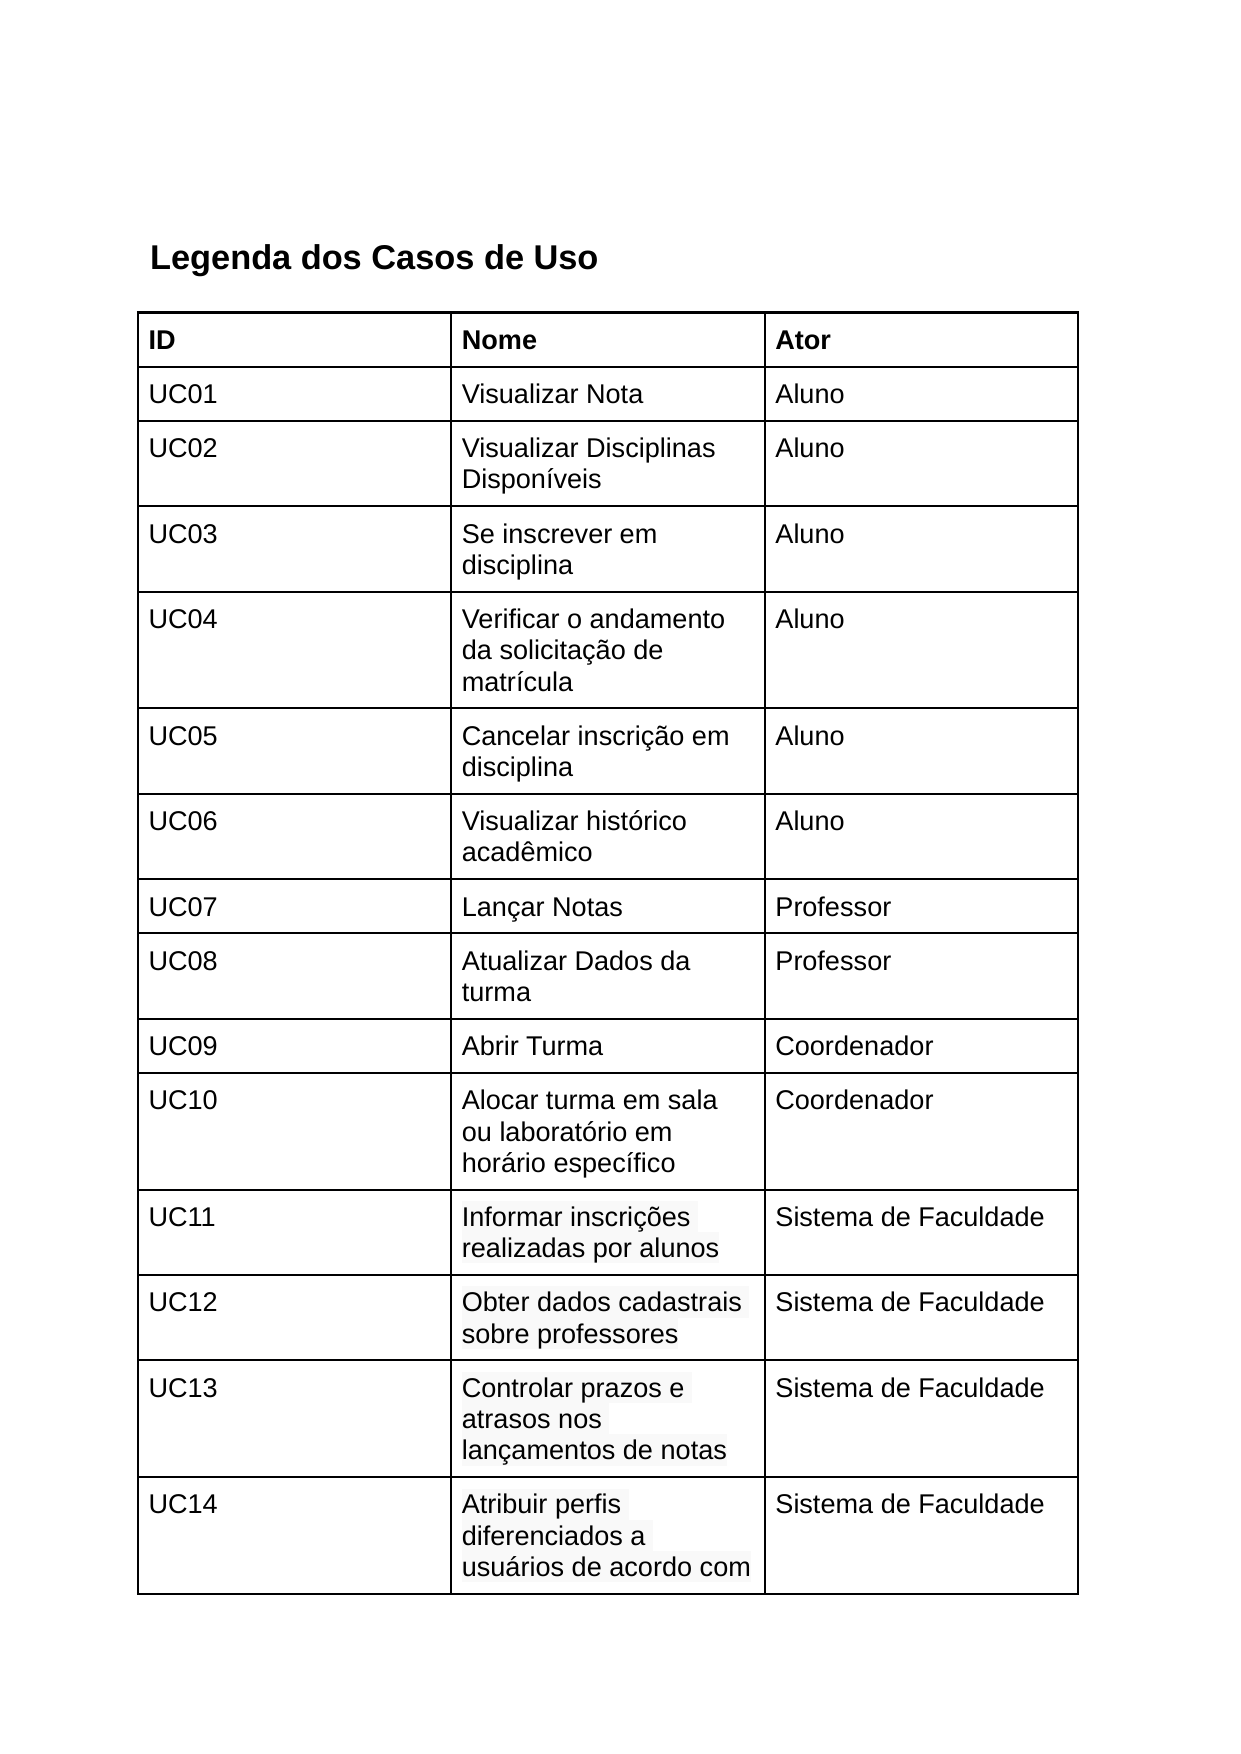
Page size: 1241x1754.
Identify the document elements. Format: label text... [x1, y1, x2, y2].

table_cell UC11 [139, 1191, 450, 1274]
table_header Nome [452, 314, 764, 366]
table_cell Aluno [766, 709, 1077, 793]
table_cell Aluno [766, 507, 1077, 591]
table_cell Abrir Turma [452, 1020, 764, 1072]
table_cell UC02 [139, 422, 450, 505]
table_cell Visualizar Disciplinas Disponíveis [452, 422, 764, 505]
table_cell UC12 [139, 1276, 450, 1359]
table_cell UC07 [139, 880, 450, 932]
table_cell Aluno [766, 368, 1077, 420]
table_cell Sistema de Faculdade [766, 1276, 1077, 1359]
table_cell Obter dados cadastrais sobre professores [452, 1276, 764, 1359]
table_cell UC01 [139, 368, 450, 420]
table_cell Professor [766, 880, 1077, 932]
table_cell Atualizar Dados da turma [452, 934, 764, 1018]
table_cell UC05 [139, 709, 450, 793]
table_cell UC10 [139, 1074, 450, 1188]
subtitle Legenda dos Casos de Uso [150, 237, 1090, 277]
table_cell UC06 [139, 795, 450, 878]
table_cell Coordenador [766, 1020, 1077, 1072]
table_cell Aluno [766, 422, 1077, 505]
table_cell Alocar turma em sala ou laboratório em horário específico [452, 1074, 764, 1188]
table_cell Se inscrever em disciplina [452, 507, 764, 591]
table_cell Visualizar histórico acadêmico [452, 795, 764, 878]
table_cell UC14 [139, 1478, 450, 1593]
table_cell Controlar prazos e atrasos nos lançamentos de notas [452, 1361, 764, 1476]
table_cell Sistema de Faculdade [766, 1361, 1077, 1476]
table_cell Sistema de Faculdade [766, 1191, 1077, 1274]
table_cell Sistema de Faculdade [766, 1478, 1077, 1593]
table_cell Atribuir perfis diferenciados a usuários de acordo com [452, 1478, 764, 1593]
table_cell Verificar o andamento da solicitação de matrícula [452, 593, 764, 707]
table_header ID [139, 314, 450, 366]
table_cell Cancelar inscrição em disciplina [452, 709, 764, 793]
table_cell Professor [766, 934, 1077, 1018]
table_cell Informar inscrições realizadas por alunos [452, 1191, 764, 1274]
table_cell Aluno [766, 795, 1077, 878]
table_cell Coordenador [766, 1074, 1077, 1188]
table_cell UC09 [139, 1020, 450, 1072]
table_cell Visualizar Nota [452, 368, 764, 420]
table_cell UC13 [139, 1361, 450, 1476]
table_cell UC04 [139, 593, 450, 707]
table_cell Aluno [766, 593, 1077, 707]
table_header Ator [766, 314, 1077, 366]
table_cell UC03 [139, 507, 450, 591]
table_cell Lançar Notas [452, 880, 764, 932]
table_cell UC08 [139, 934, 450, 1018]
